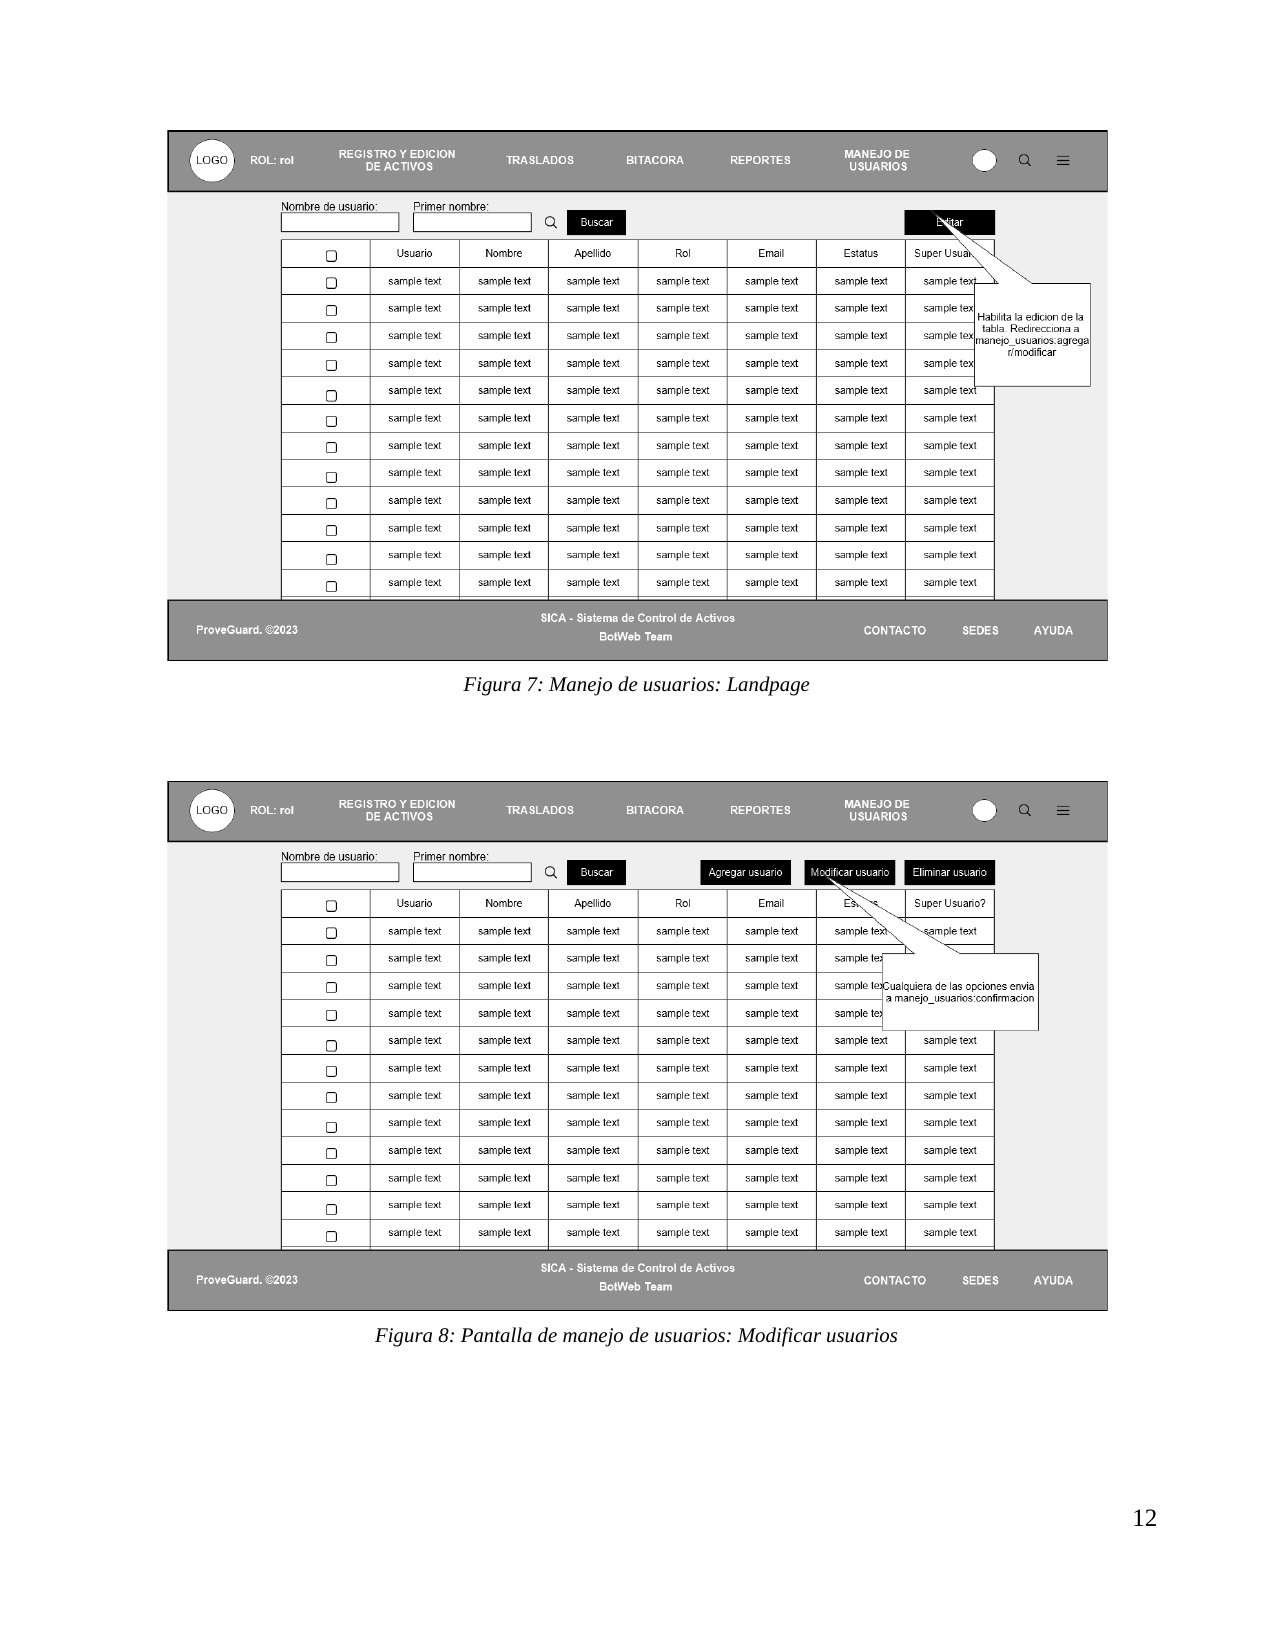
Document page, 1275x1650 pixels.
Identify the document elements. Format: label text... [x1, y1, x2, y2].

picture [167, 781, 1108, 1311]
text Figura 8: Pantalla de manejo de usuarios: Modificar usuarios [167, 1311, 1108, 1347]
picture [167, 130, 1108, 661]
text Figura 7: Manejo de usuarios: Landpage [167, 661, 1108, 696]
